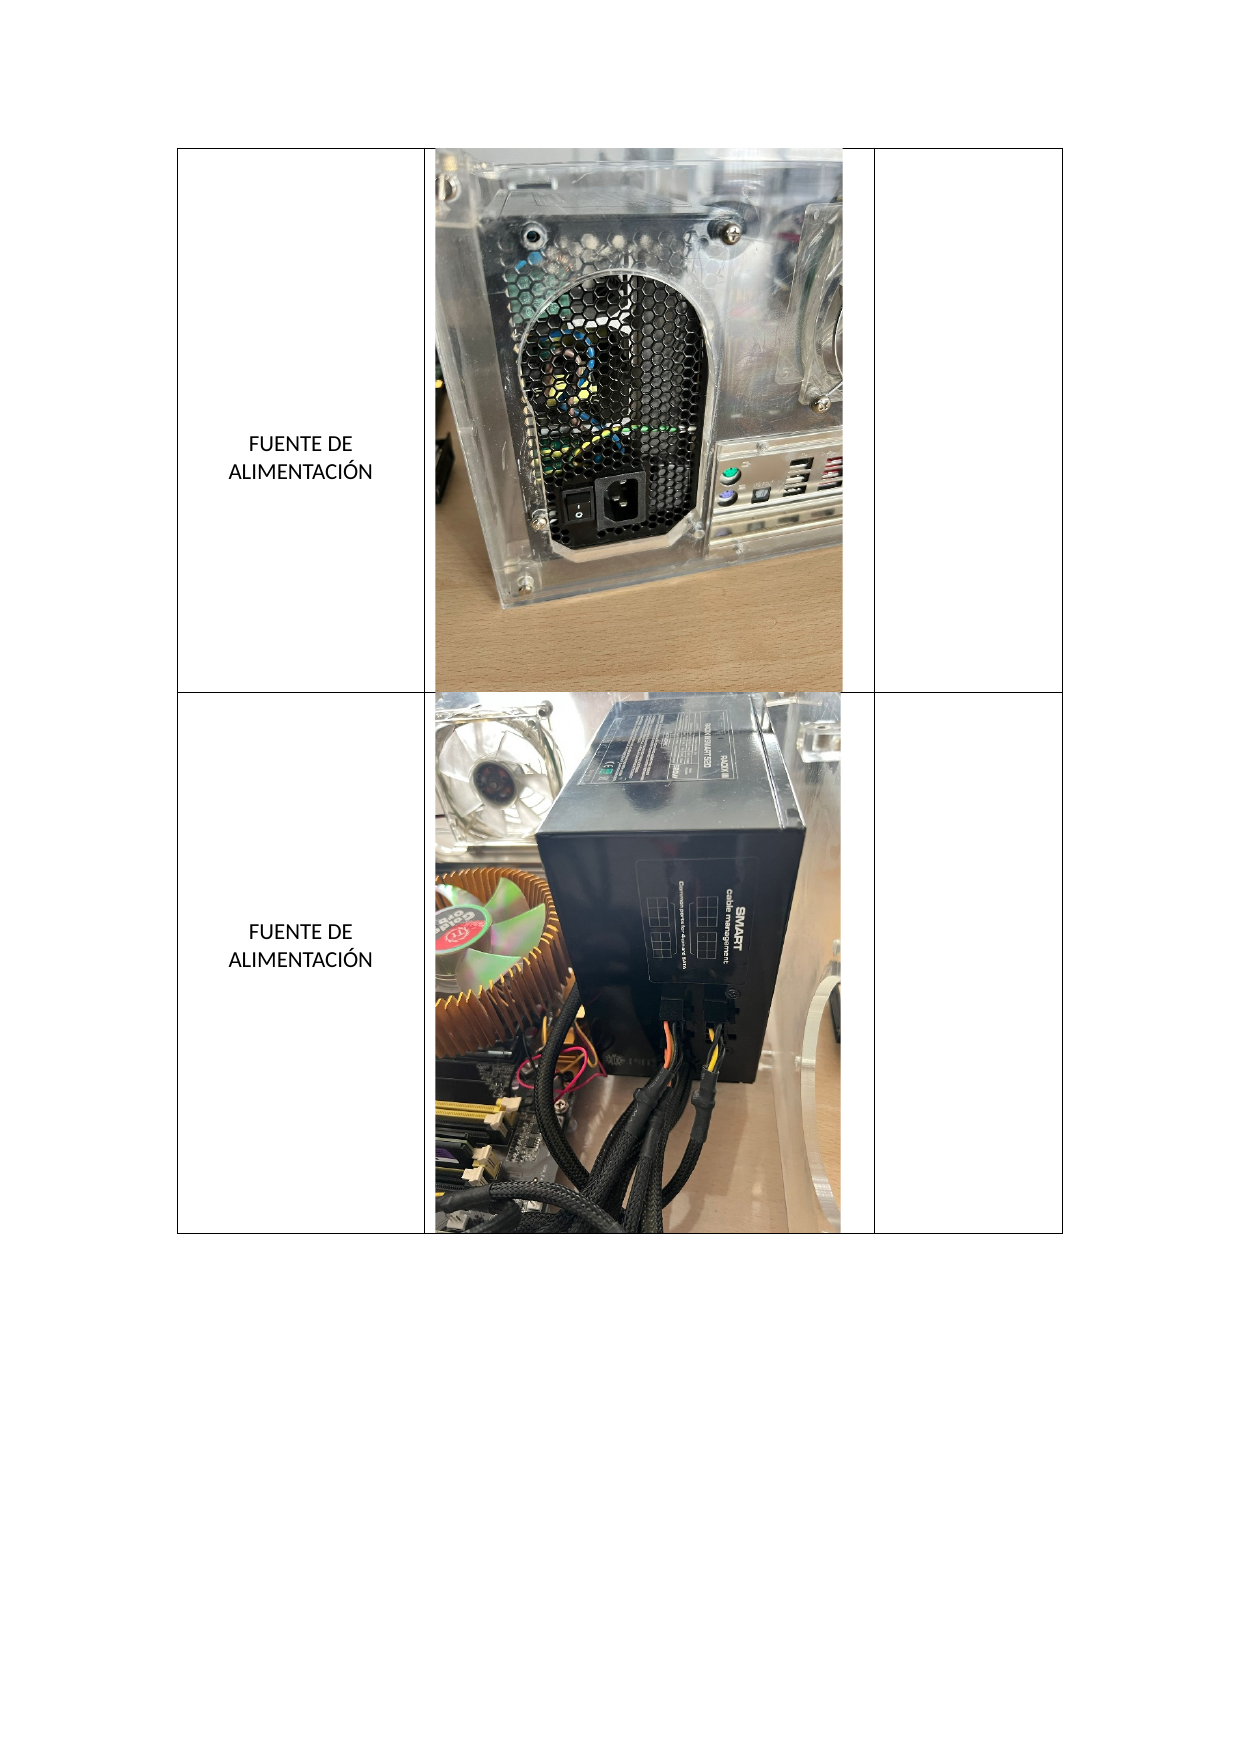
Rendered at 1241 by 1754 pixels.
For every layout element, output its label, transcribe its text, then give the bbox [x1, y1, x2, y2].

table_cell [875, 693, 1062, 1233]
table_cell [841, 693, 874, 1233]
table_cell [843, 149, 874, 692]
table_cell [425, 693, 435, 1233]
table_cell FUENTE DE ALIMENTACIÓN [178, 693, 424, 1233]
table_cell [875, 149, 1062, 692]
table_cell [425, 149, 435, 692]
table_cell FUENTE DE ALIMENTACIÓN [178, 149, 424, 692]
